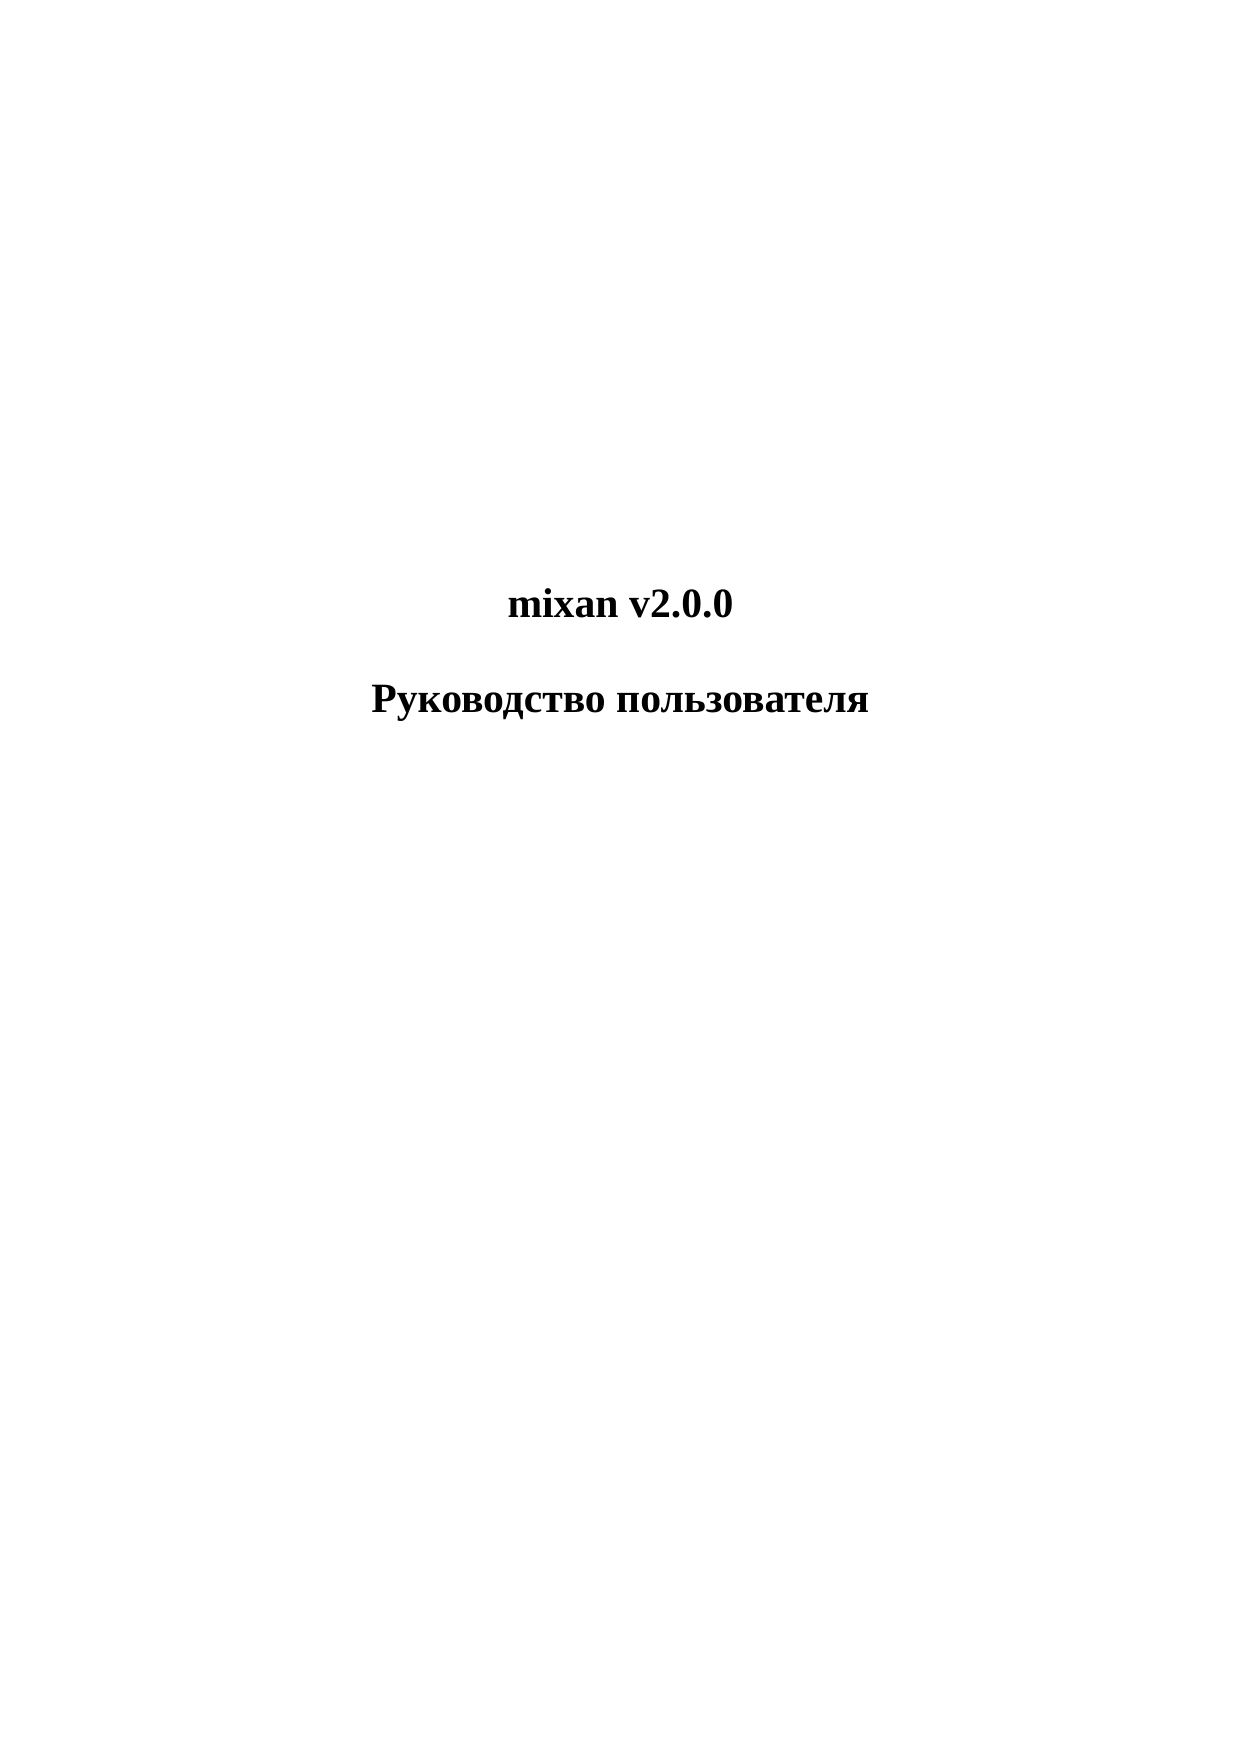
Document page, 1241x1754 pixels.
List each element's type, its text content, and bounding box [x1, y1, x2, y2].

text Руководство пользователя [118, 674, 1122, 722]
text mixan v2.0.0 [118, 578, 1122, 626]
